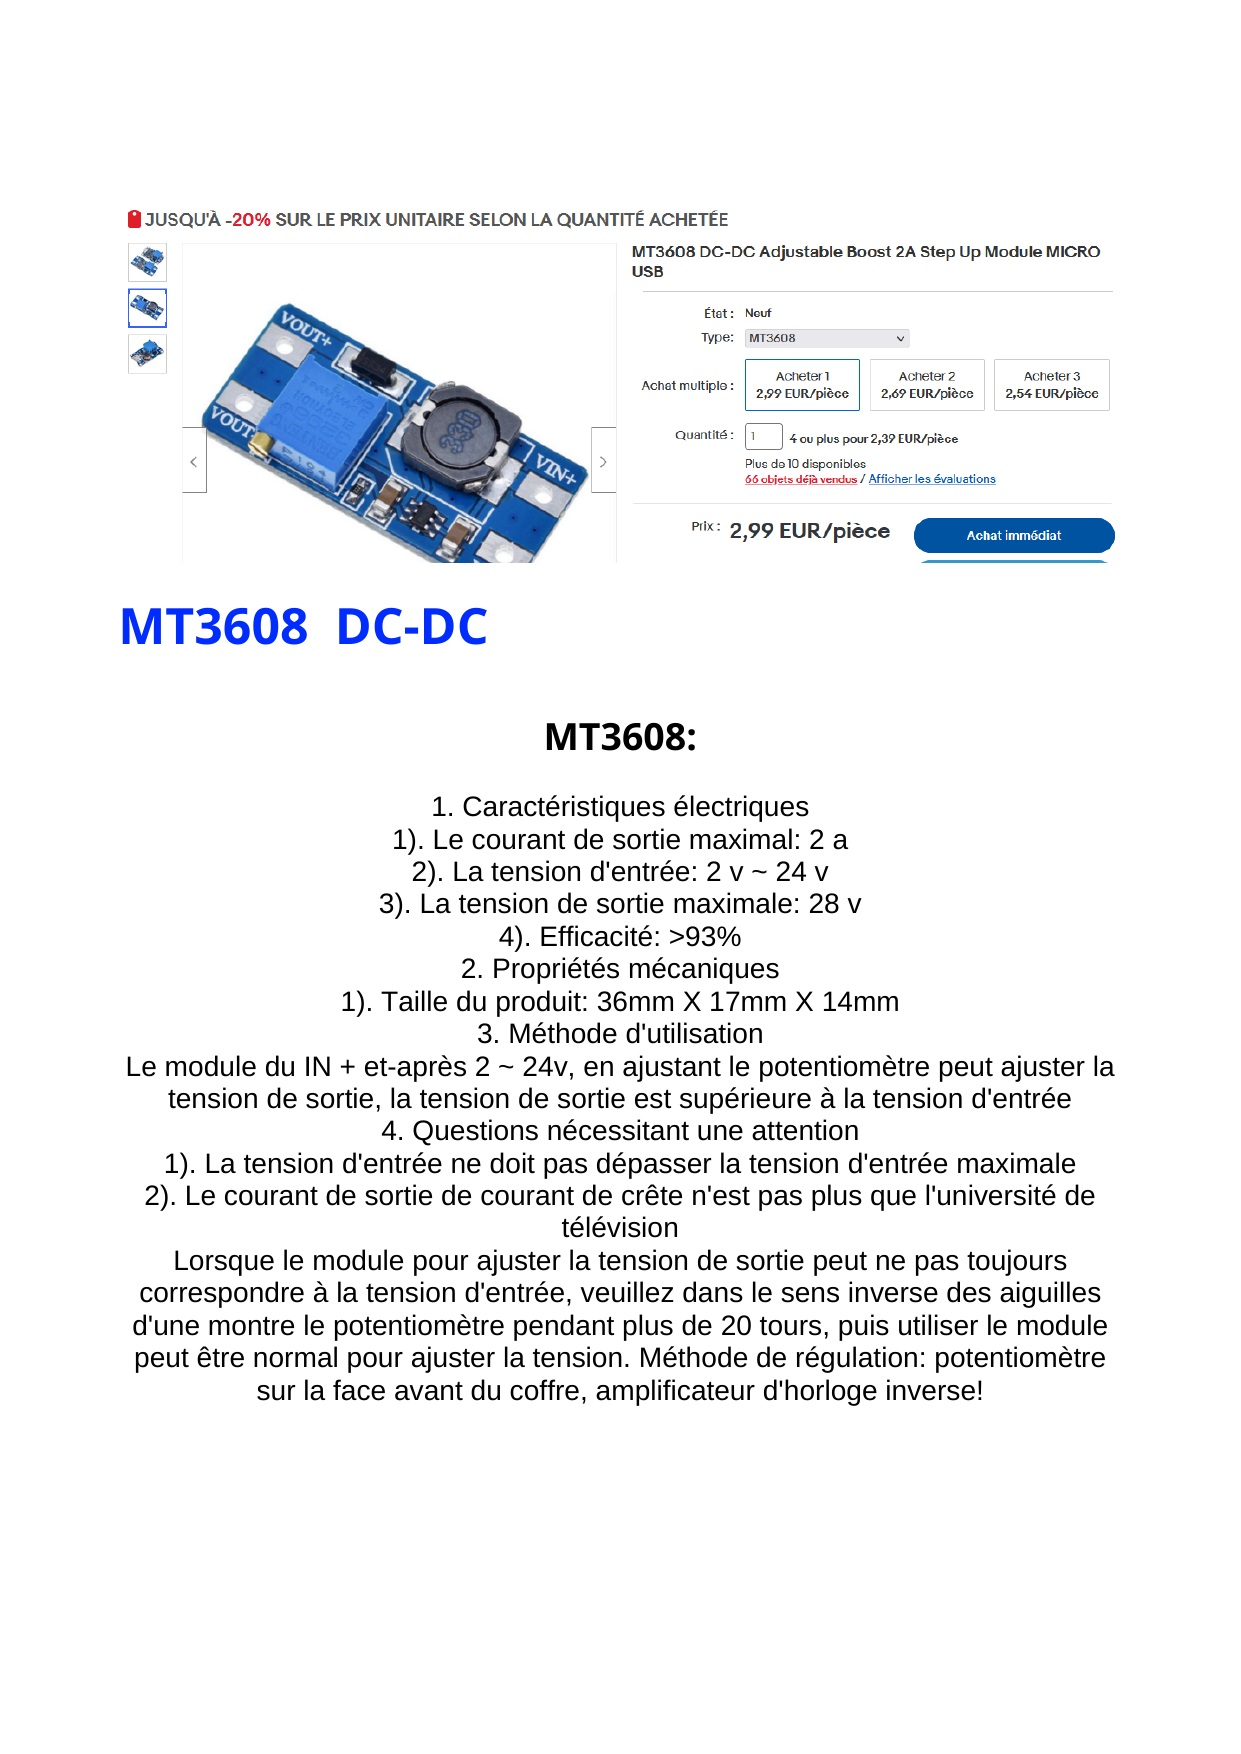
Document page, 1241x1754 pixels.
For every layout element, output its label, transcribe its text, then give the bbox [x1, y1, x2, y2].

text 1). Le courant de sortie maximal: 2 a [118, 823, 1122, 855]
text 4). Efficacité: >93% [118, 920, 1122, 952]
text 2). Le courant de sortie de courant de crête n'est pas plus que l'université de télévision [118, 1179, 1122, 1244]
text Lorsque le module pour ajuster la tension de sortie peut ne pas toujours correspondre à la tension d'entrée, veuillez dans le sens inverse des aiguilles d'une montre le potentiomètre pendant plus de 20 tours, puis utiliser le module peut être normal pour ajuster la tension. Méthode de régulation: potentiomètre sur la face avant du coffre, amplificateur d'horloge inverse! [118, 1244, 1122, 1406]
text 3. Méthode d'utilisation [118, 1017, 1122, 1049]
text MT3608: [118, 711, 1122, 762]
text 1). Taille du produit: 36mm X 17mm X 14mm [118, 985, 1122, 1017]
text Le module du IN + et-après 2 ~ 24v, en ajustant le potentiomètre peut ajuster la tension de sortie, la tension de sortie est supérieure à la tension d'entrée [118, 1049, 1122, 1114]
text 2. Propriétés mécaniques [118, 952, 1122, 985]
text 1). La tension d'entrée ne doit pas dépasser la tension d'entrée maximale [118, 1147, 1122, 1179]
text 1. Caractéristiques électriques [118, 790, 1122, 823]
text 4. Questions nécessitant une attention [118, 1114, 1122, 1147]
text 3). La tension de sortie maximale: 28 v [118, 887, 1122, 920]
picture [118, 204, 1123, 563]
text 2). La tension d'entrée: 2 v ~ 24 v [118, 855, 1122, 887]
text MT3608 DC-DC [118, 591, 1122, 659]
